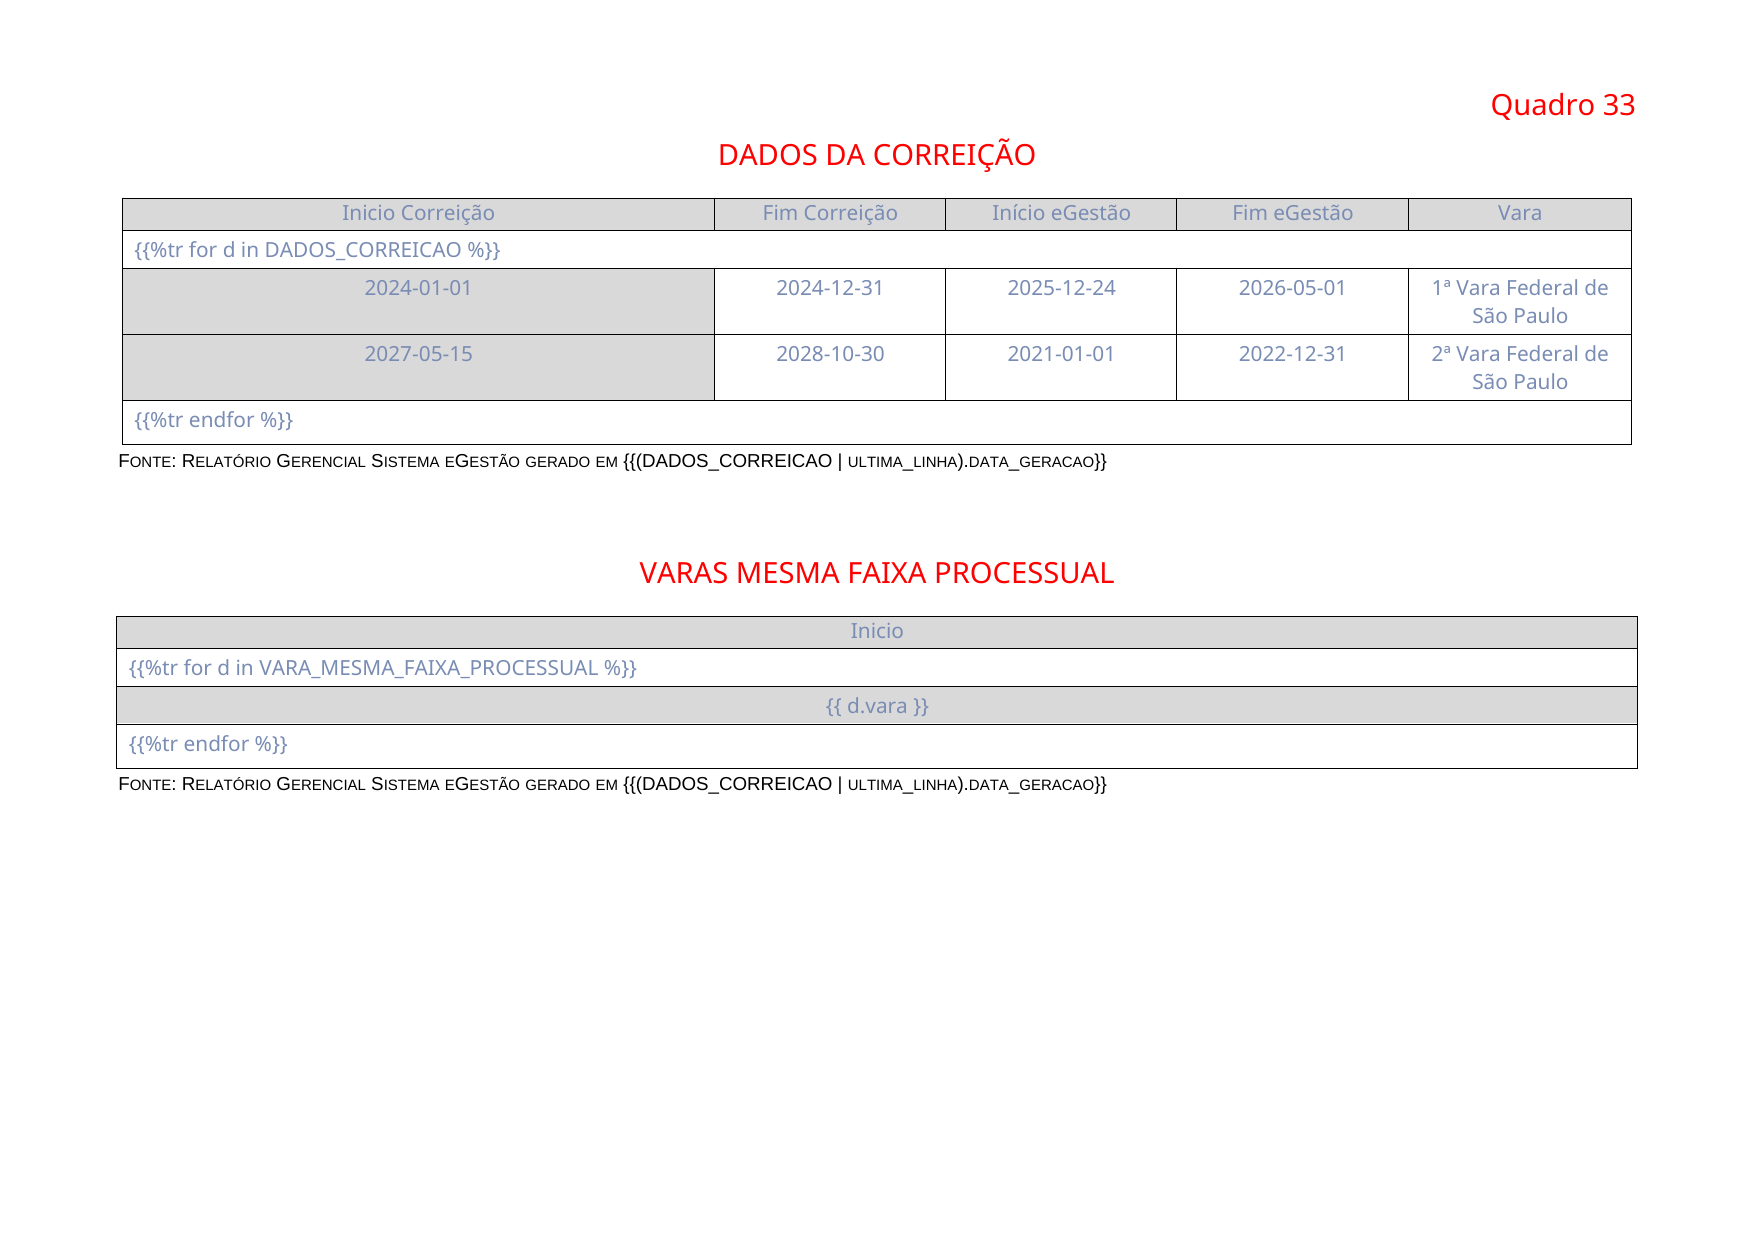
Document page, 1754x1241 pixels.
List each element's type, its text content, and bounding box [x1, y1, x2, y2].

table_cell 2ª Vara Federal de São Paulo [1409, 335, 1631, 400]
table_cell {{ d.vara }} [117, 687, 1637, 723]
table_cell 2022-12-31 [1177, 335, 1408, 400]
table_header Vara [1409, 199, 1631, 230]
table_cell {{%tr endfor %}} [117, 725, 1637, 768]
table_cell 2024-12-31 [715, 269, 945, 334]
table_cell 2026-05-01 [1177, 269, 1408, 334]
text Fonte: Relatório Gerencial Sistema eGestão gerado em {{(DADOS_CORREICAO | ultima_linha).data_geracao}} [118, 449, 1636, 471]
text DADOS DA CORREIÇÃO [118, 134, 1636, 173]
table_cell 2021-01-01 [946, 335, 1176, 400]
text Quadro 33 [118, 84, 1636, 124]
table_header Inicio [117, 617, 1637, 648]
table_cell {{%tr for d in VARA_MESMA_FAIXA_PROCESSUAL %}} [117, 649, 1637, 686]
table_cell {{%tr for d in DADOS_CORREICAO %}} [123, 231, 1631, 267]
table_cell 2025-12-24 [946, 269, 1176, 334]
table_header Início eGestão [946, 199, 1176, 230]
table_header Fim Correição [715, 199, 945, 230]
table_cell {{%tr endfor %}} [123, 401, 1631, 444]
table_cell 2024-01-01 [123, 269, 714, 334]
table_cell 1ª Vara Federal de São Paulo [1409, 269, 1631, 334]
text VARAS MESMA FAIXA PROCESSUAL [118, 552, 1636, 592]
table_cell 2027-05-15 [123, 335, 714, 400]
table_header Inicio Correição [123, 199, 714, 230]
table_header Fim eGestão [1177, 199, 1408, 230]
table_cell 2028-10-30 [715, 335, 945, 400]
text Fonte: Relatório Gerencial Sistema eGestão gerado em {{(DADOS_CORREICAO | ultima_linha).data_geracao}} [118, 773, 1636, 794]
